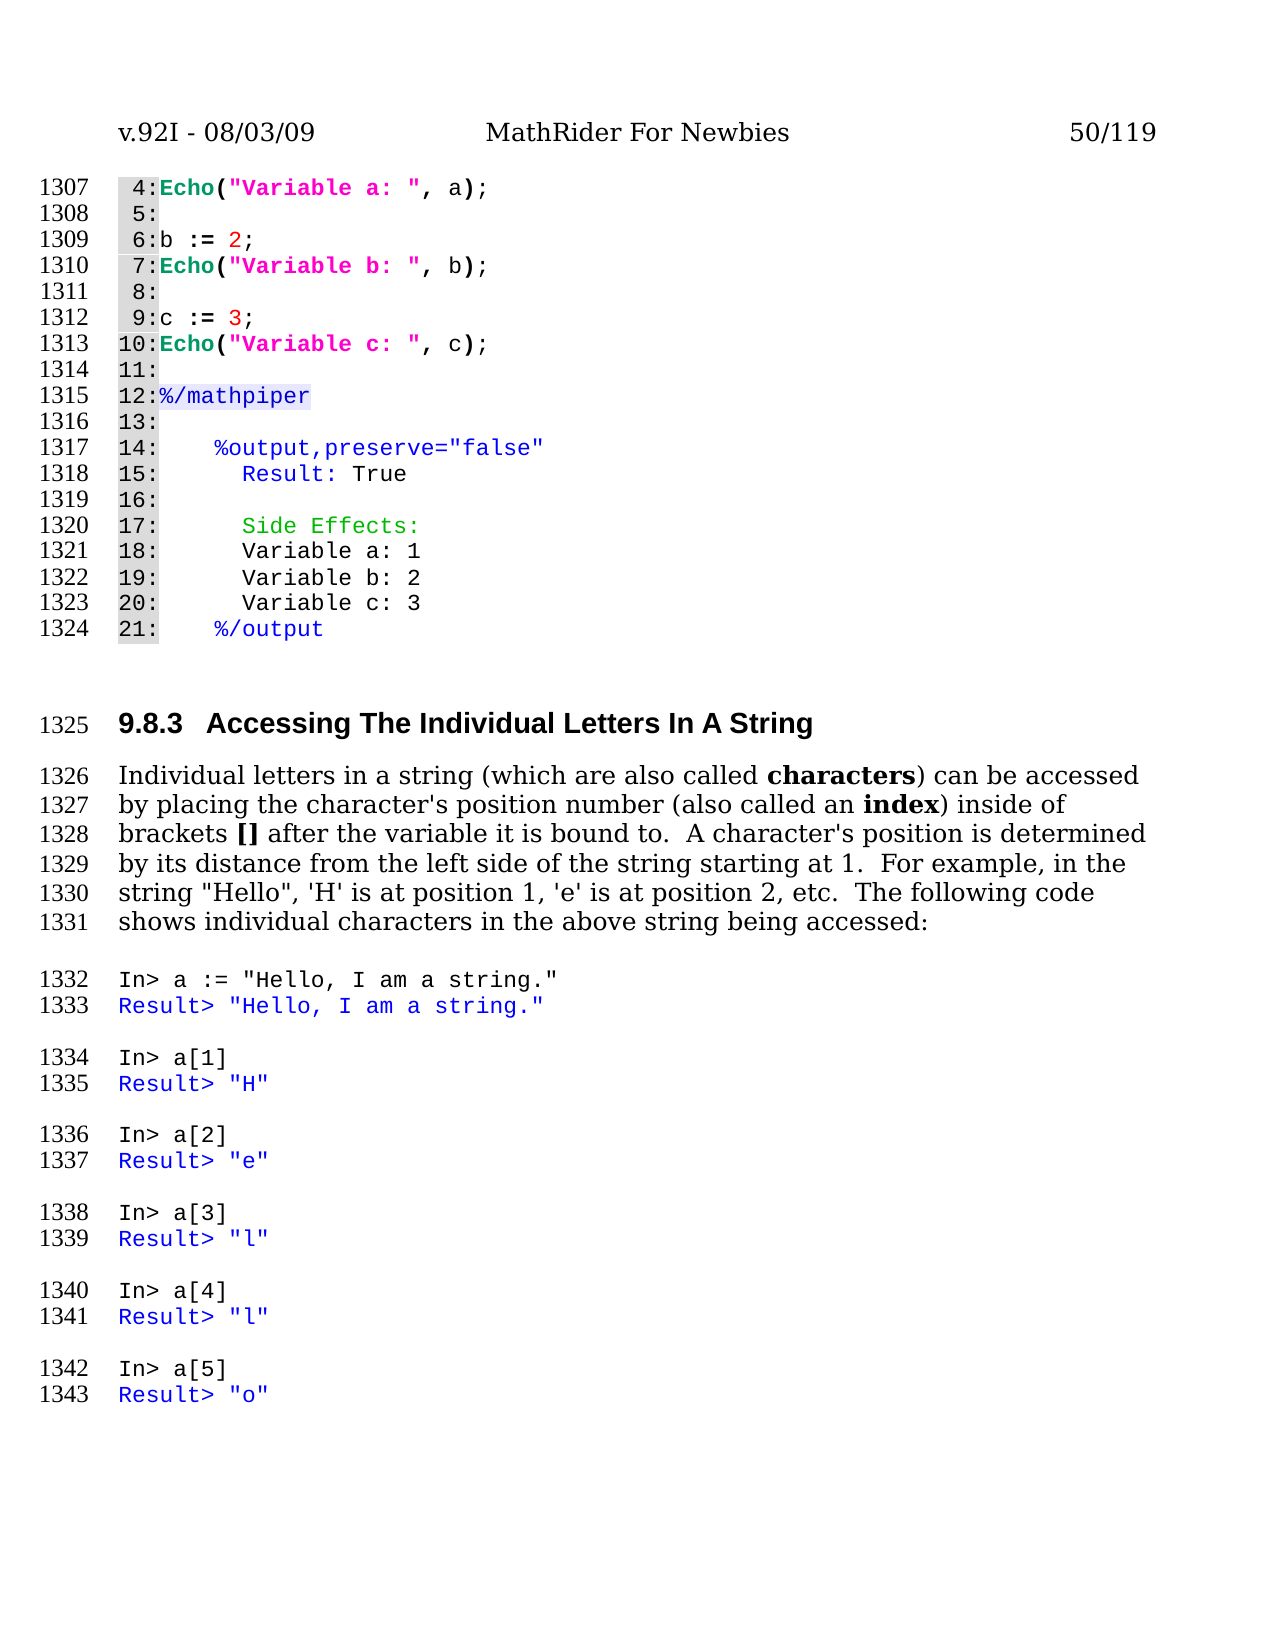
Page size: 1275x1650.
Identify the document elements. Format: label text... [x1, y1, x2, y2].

text In> a[1] [118, 1046, 1157, 1072]
text 15: Result: True [118, 462, 1157, 488]
text 14: %output,preserve="false" [118, 436, 1157, 462]
text 11: [118, 358, 1157, 384]
text Individual letters in a string (which are also called characters) can be accessed by placing the character's position number (also called an index) inside of brackets [] after the variable it is bound to. A character's position is determined by its distance from the left side of the string starting at 1. For example, in the string "Hello", 'H' is at position 1, 'e' is at position 2, etc. The following code shows individual characters in the above string being accessed: [118, 761, 1157, 936]
text 8: [118, 281, 1157, 306]
text 20: Variable c: 3 [118, 592, 1157, 618]
text 9:c := 3; [118, 306, 1157, 332]
text Result> "e" [118, 1150, 1157, 1176]
text In> a[3] [118, 1202, 1157, 1228]
text 21: %/output [118, 618, 1157, 644]
text Result> "l" [118, 1305, 1157, 1331]
text 19: Variable b: 2 [118, 566, 1157, 592]
text In> a[4] [118, 1279, 1157, 1305]
text Result> "H" [118, 1072, 1157, 1098]
text 17: Side Effects: [118, 514, 1157, 540]
text 7:Echo("Variable b: ", b); [118, 254, 1157, 281]
text 5: [118, 203, 1157, 229]
text 13: [118, 410, 1157, 436]
text 12:%/mathpiper [118, 384, 1157, 410]
text In> a[5] [118, 1357, 1157, 1383]
subtitle Accessing The Individual Letters In A String [118, 706, 1157, 740]
text Result> "l" [118, 1228, 1157, 1253]
text 6:b := 2; [118, 229, 1157, 254]
text Result> "Hello, I am a string." [118, 994, 1157, 1020]
text 16: [118, 488, 1157, 514]
text 10:Echo("Variable c: ", c); [118, 332, 1157, 358]
text In> a[2] [118, 1124, 1157, 1150]
text 4:Echo("Variable a: ", a); [118, 177, 1157, 203]
text In> a := "Hello, I am a string." [118, 968, 1157, 994]
text Result> "o" [118, 1383, 1157, 1409]
text 18: Variable a: 1 [118, 540, 1157, 566]
